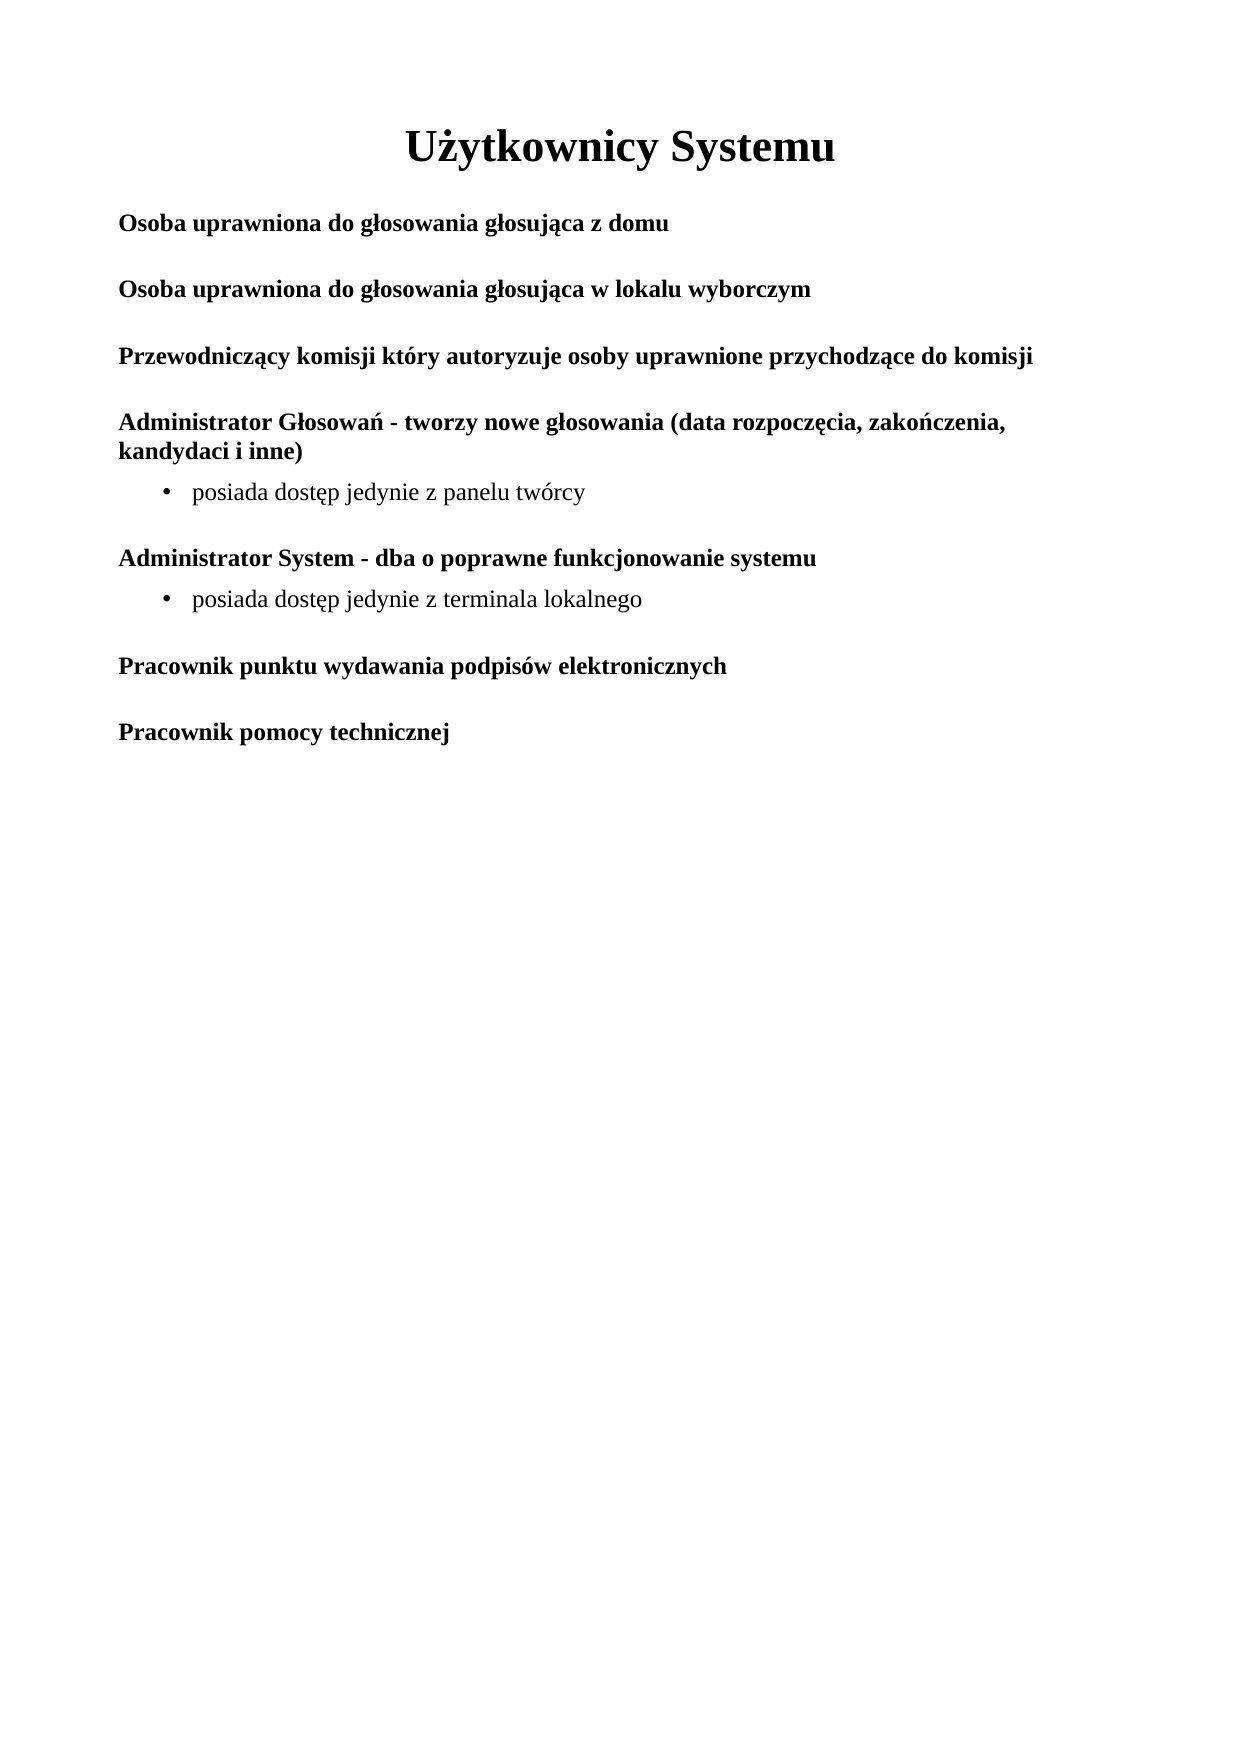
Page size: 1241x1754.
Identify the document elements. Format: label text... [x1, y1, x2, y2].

subtitle Pracownik punktu wydawania podpisów elektronicznych [118, 651, 1122, 679]
subtitle Administrator Głosowań - tworzy nowe głosowania (data rozpoczęcia, zakończenia, kandydaci i inne) [118, 407, 1122, 464]
list posiada dostęp jedynie z terminala lokalnego [162, 584, 1122, 613]
subtitle Użytkownicy Systemu [118, 118, 1122, 171]
subtitle Osoba uprawniona do głosowania głosująca z domu [118, 208, 1122, 237]
subtitle Administrator System - dba o poprawne funkcjonowanie systemu [118, 543, 1122, 572]
subtitle Pracownik pomocy technicznej [118, 717, 1122, 746]
subtitle Przewodniczący komisji który autoryzuje osoby uprawnione przychodzące do komisji [118, 341, 1122, 369]
list posiada dostęp jedynie z panelu twórcy [162, 477, 1122, 506]
subtitle Osoba uprawniona do głosowania głosująca w lokalu wyborczym [118, 274, 1122, 303]
